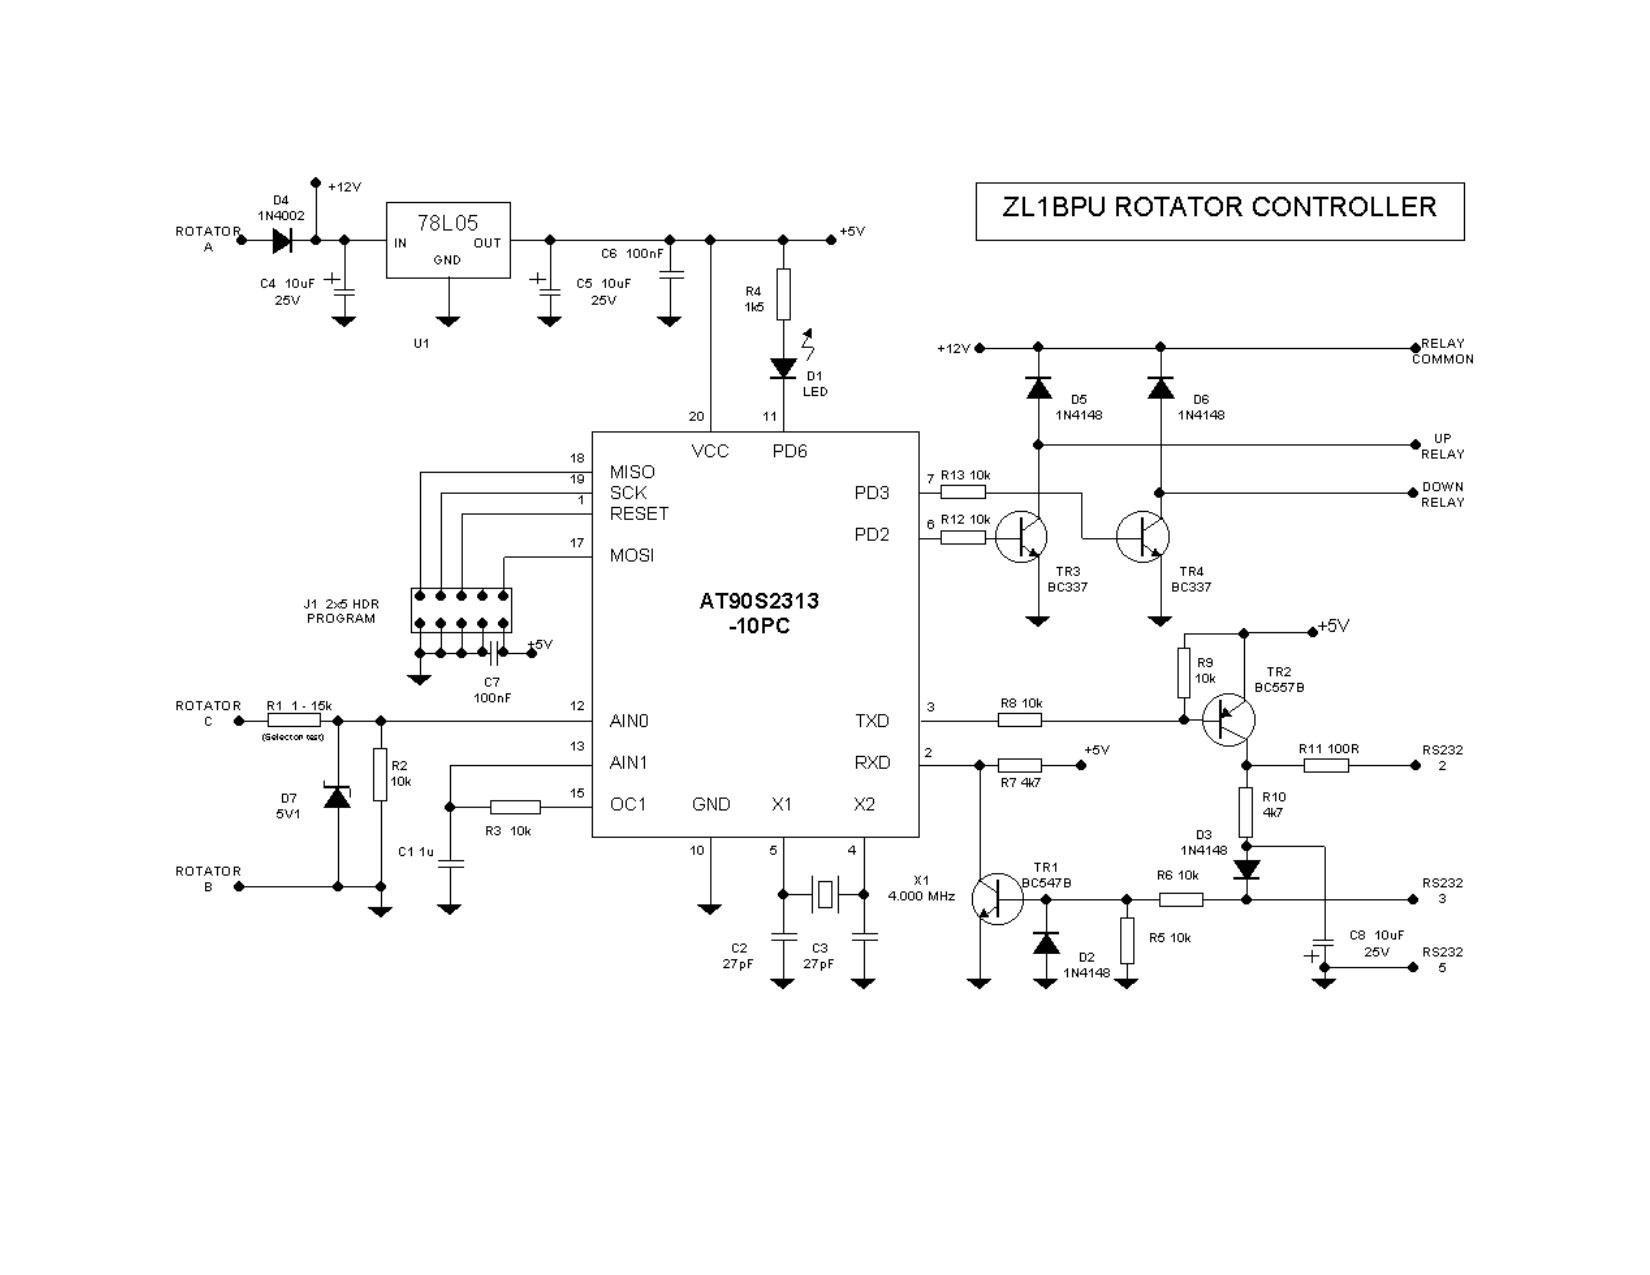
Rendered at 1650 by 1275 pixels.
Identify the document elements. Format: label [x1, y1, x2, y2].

picture [161, 147, 1489, 1014]
